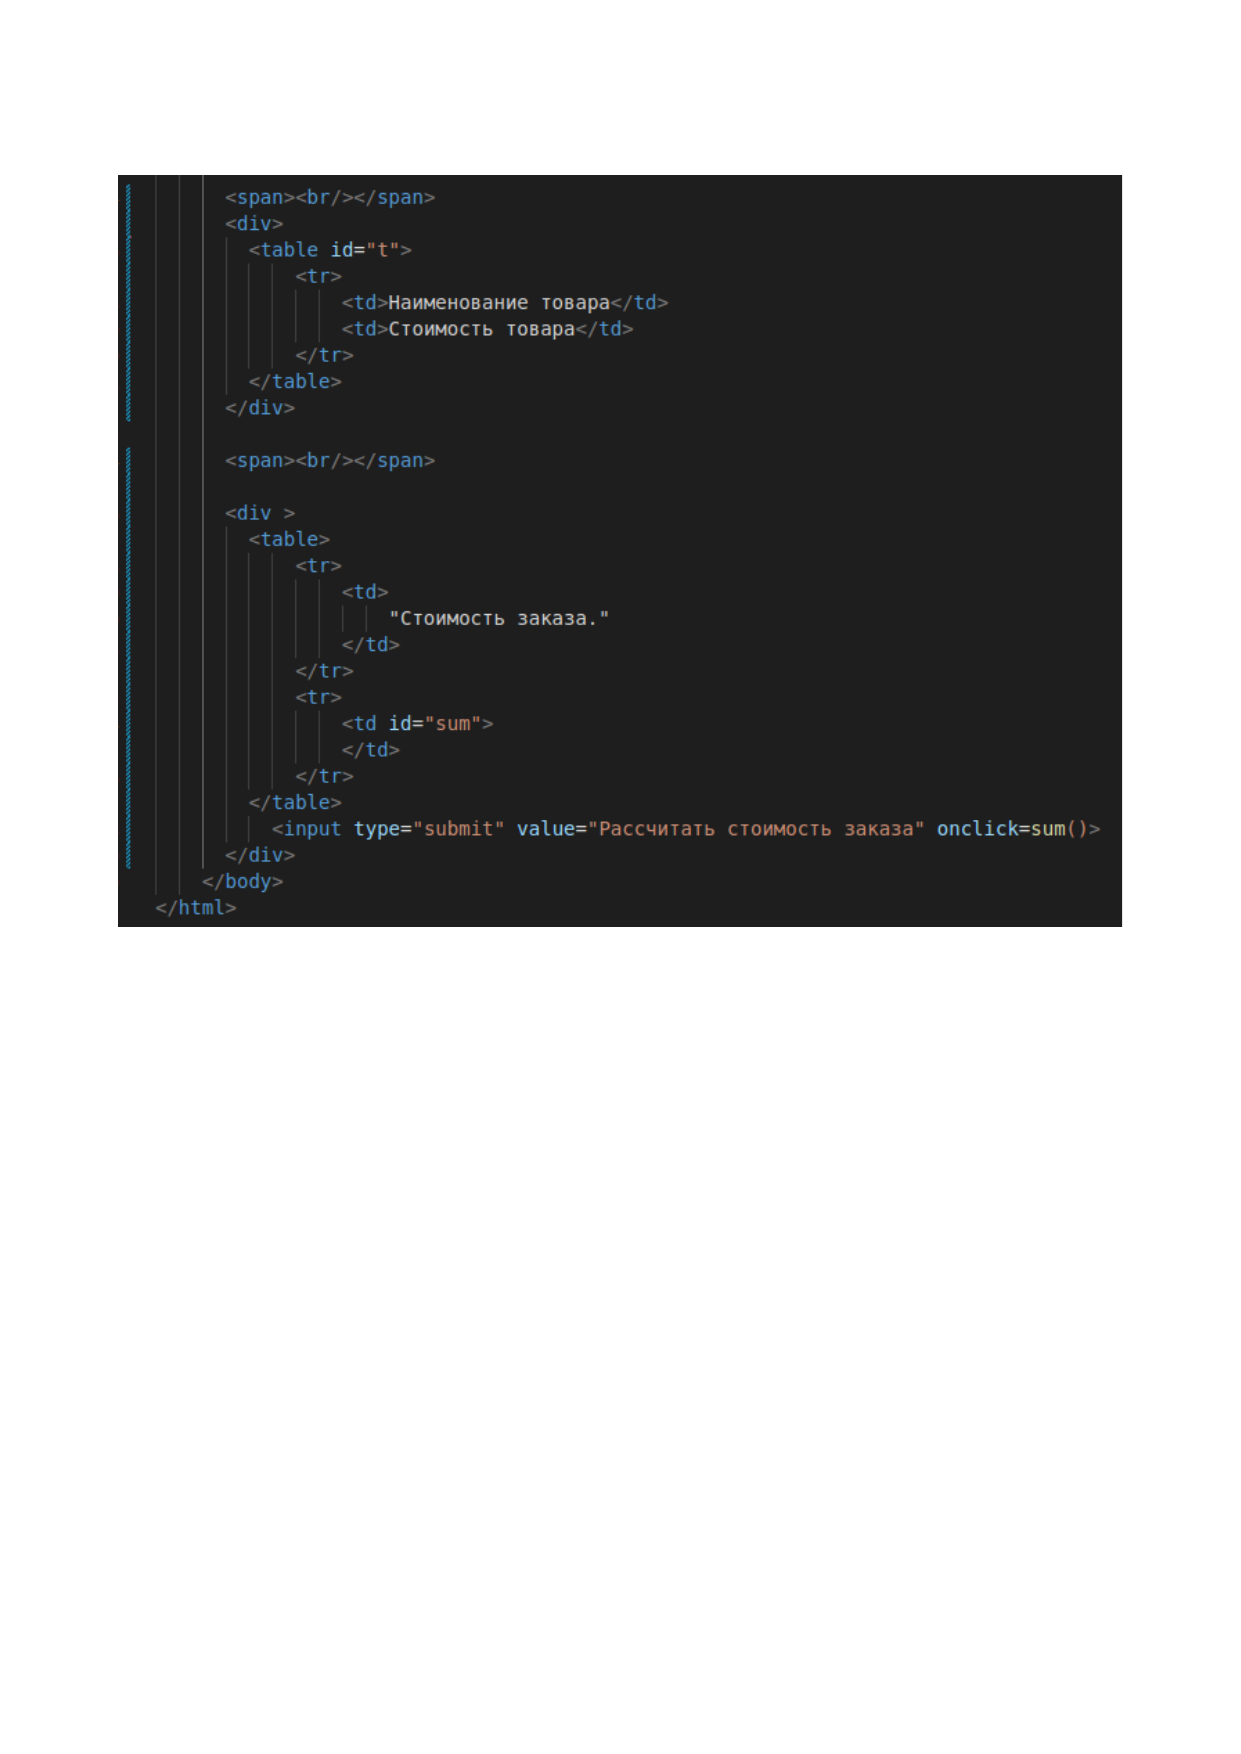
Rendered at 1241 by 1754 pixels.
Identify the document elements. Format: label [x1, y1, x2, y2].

picture [118, 175, 1123, 927]
